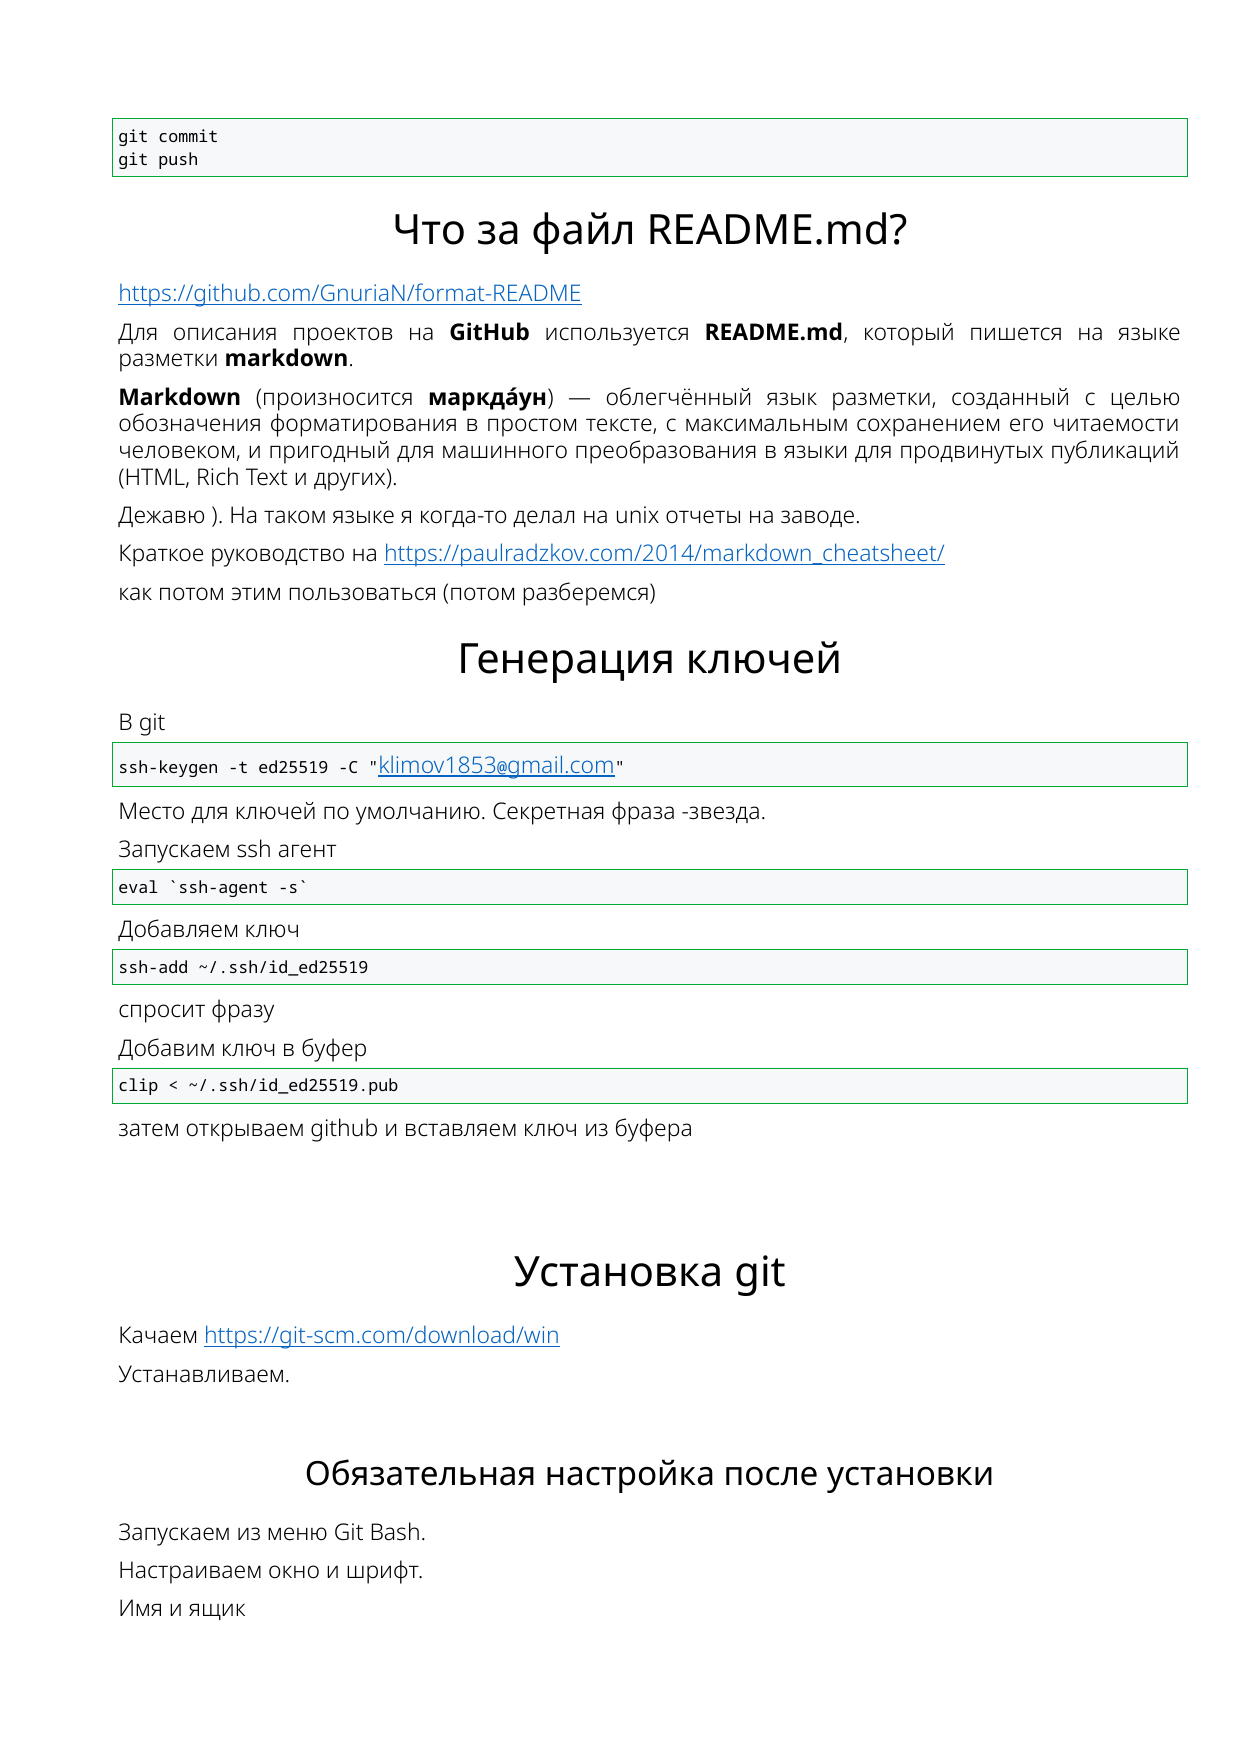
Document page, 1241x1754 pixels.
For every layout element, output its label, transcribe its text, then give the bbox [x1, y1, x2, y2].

text https://github.com/GnuriaN/format-README [118, 281, 1181, 307]
text Запускаем из меню Git Bash. [118, 1519, 1181, 1545]
text Добавим ключ в буфер [118, 1035, 1181, 1062]
text Добавляем ключ [118, 917, 1181, 943]
text Устанавливаем. [118, 1361, 1181, 1387]
text Генерация ключей [118, 629, 1181, 686]
text git commit [113, 119, 1187, 141]
text Настраиваем окно и шрифт. [118, 1557, 1181, 1584]
text спросит фразу [118, 997, 1181, 1023]
text затем открываем github и вставляем ключ из буфера [118, 1115, 1181, 1142]
text ssh-keygen -t ed25519 -C "klimov1853@gmail.com" [113, 743, 1187, 786]
text Дежавю ). На таком языке я когда-то делал на unix отчеты на заводе. [118, 502, 1181, 529]
text ssh-add ~/.ssh/id_ed25519 [113, 950, 1187, 984]
text Установка git [118, 1242, 1181, 1299]
text В git [118, 709, 1181, 736]
text Имя и ящик [118, 1596, 1181, 1622]
text Что за файл README.md? [118, 200, 1181, 257]
text clip < ~/.ssh/id_ed25519.pub [113, 1069, 1187, 1103]
text eval `ssh-agent -s` [113, 870, 1187, 904]
text Markdown (произносится маркда́ун) — облегчённый язык разметки, созданный с целью обозначения форматирования в простом тексте, с максимальным сохранением его читаемости человеком, и пригодный для машинного преобразования в языки для продвинутых публикаций (HTML, Rich Text и других). [118, 384, 1181, 490]
text Краткое руководство на https://paulradzkov.com/2014/markdown_cheatsheet/ [118, 541, 1181, 567]
text git push [113, 141, 1187, 176]
text Качаем https://git-scm.com/download/win [118, 1322, 1181, 1349]
text Для описания проектов на GitHub используется README.md, который пишется на языке разметки markdown. [118, 319, 1181, 372]
text как потом этим пользоваться (потом разберемся) [118, 579, 1181, 606]
text Обязательная настройка после установки [118, 1449, 1181, 1495]
text Место для ключей по умолчанию. Секретная фраза -звезда. [118, 798, 1181, 825]
text Запускаем ssh агент [118, 837, 1181, 863]
